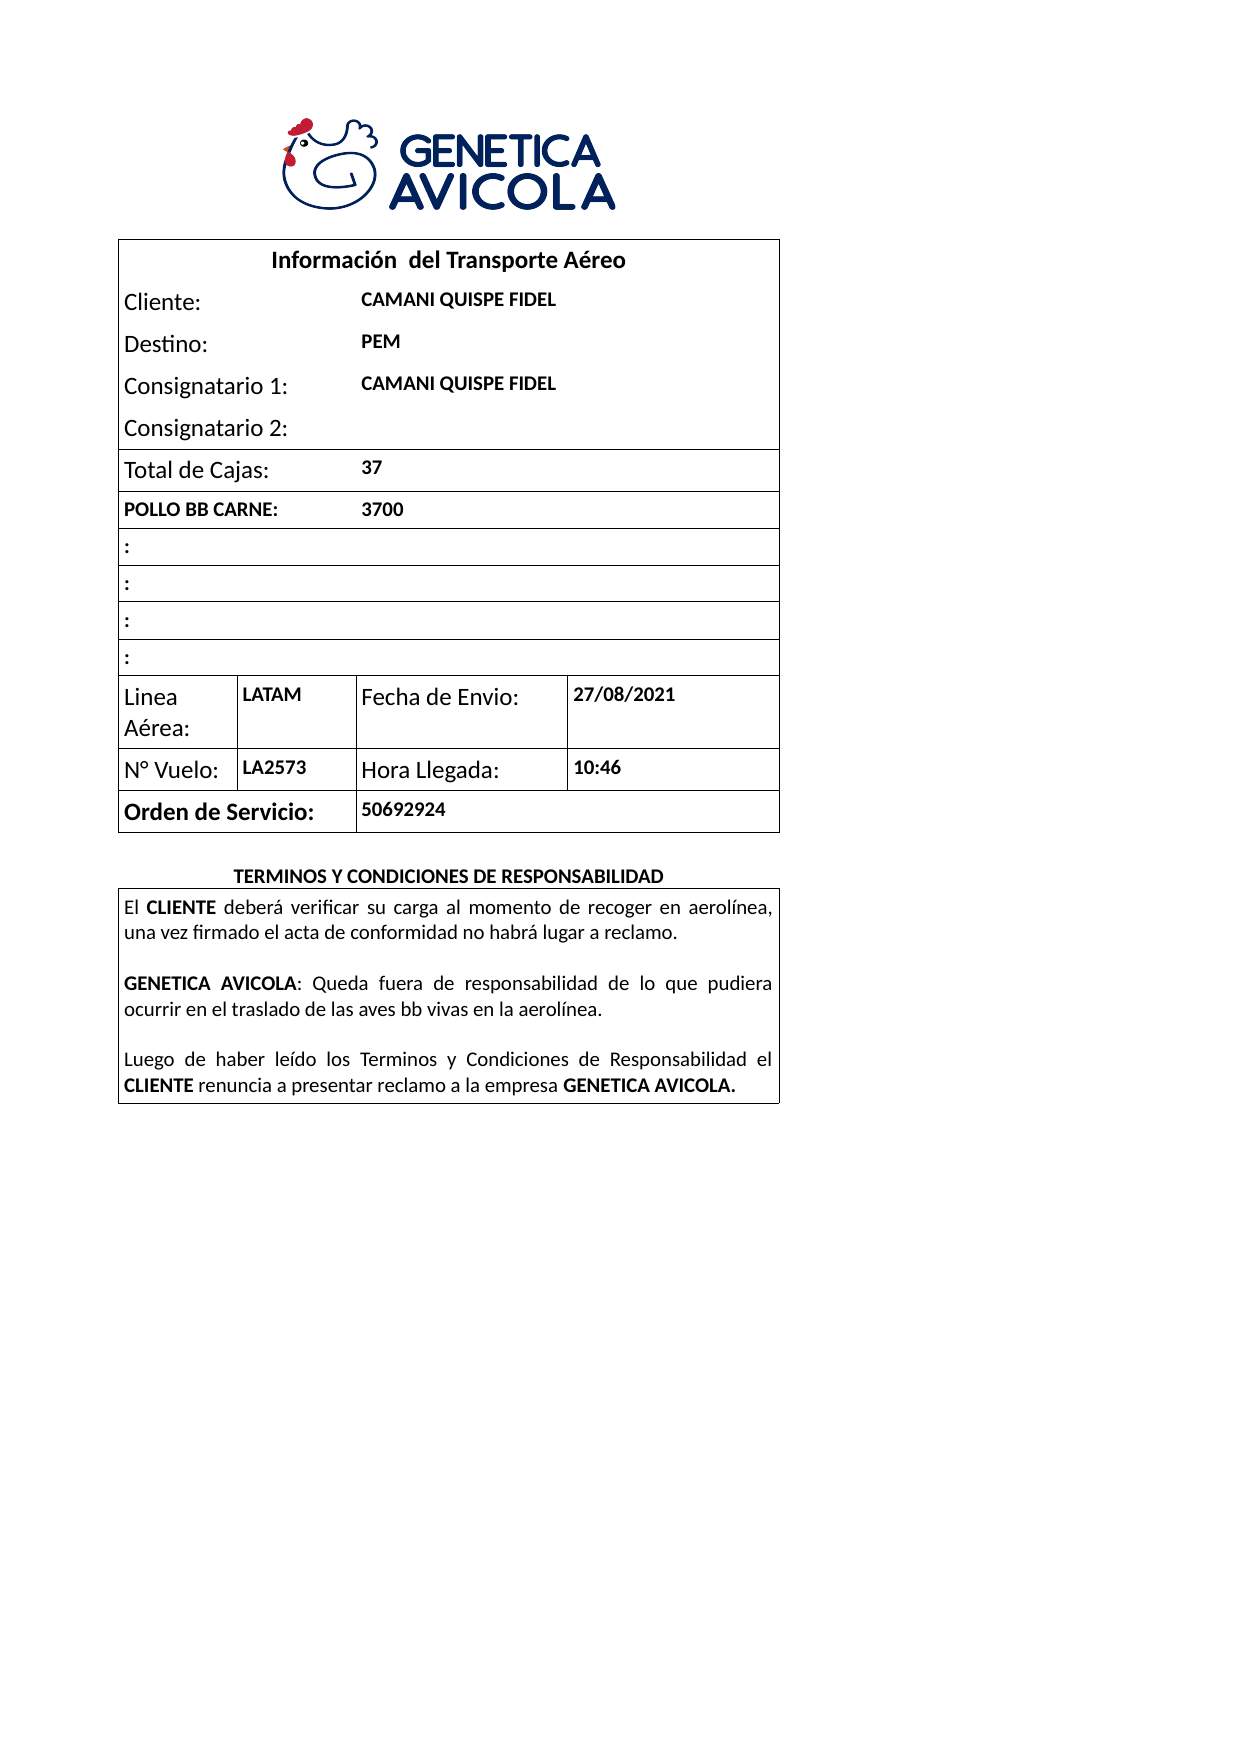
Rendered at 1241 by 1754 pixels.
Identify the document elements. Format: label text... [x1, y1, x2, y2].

table_cell LATAM [238, 676, 356, 748]
table_cell 50692924 [357, 791, 779, 832]
table_cell [356, 566, 779, 601]
table_cell Destino: [119, 323, 356, 364]
table_cell Consignatario 1: [119, 365, 356, 406]
table_cell : [119, 566, 356, 601]
table_cell Consignatario 2: [119, 406, 356, 448]
table_cell PEM [356, 323, 779, 364]
table_cell : [119, 602, 356, 638]
table_cell Hora Llegada: [357, 749, 567, 790]
table_cell TERMINOS Y CONDICIONES DE RESPONSABILIDAD [118, 833, 779, 888]
table_cell : [119, 529, 356, 564]
table_header Información del Transporte Aéreo [119, 240, 779, 281]
table_cell N° Vuelo: [119, 749, 237, 790]
table_cell Fecha de Envio: [357, 676, 567, 748]
table_cell El CLIENTE deberá verificar su carga al momento de recoger en aerolínea, una vez firmado el acta de conformidad no habrá lugar a reclamo. GENETICA AVICOLA: Queda fuera de responsabilidad de lo que pudiera ocurrir en el traslado de las aves bb vivas en la aerolínea. Luego de haber leído los Terminos y Condiciones de Responsabilidad el CLIENTE renuncia a presentar reclamo a la empresa GENETICA AVICOLA. [119, 889, 779, 1103]
table_cell [356, 640, 779, 675]
table_cell 10:46 [568, 749, 779, 790]
table_cell Cliente: [119, 281, 356, 322]
table_cell [356, 602, 779, 638]
table_cell Linea Aérea: [119, 676, 237, 748]
table_cell LA2573 [238, 749, 356, 790]
table_cell CAMANI QUISPE FIDEL [356, 281, 779, 322]
table_cell 27/08/2021 [568, 676, 779, 748]
table_cell [356, 406, 779, 448]
table_cell POLLO BB CARNE: [119, 492, 356, 527]
table_cell : [119, 640, 356, 675]
table_cell Total de Cajas: [119, 450, 356, 491]
picture [282, 118, 616, 210]
table_cell [356, 529, 779, 564]
table_cell CAMANI QUISPE FIDEL [356, 365, 779, 406]
table_cell 37 [356, 450, 779, 491]
table_cell 3700 [356, 492, 779, 527]
table_cell Orden de Servicio: [119, 791, 356, 832]
